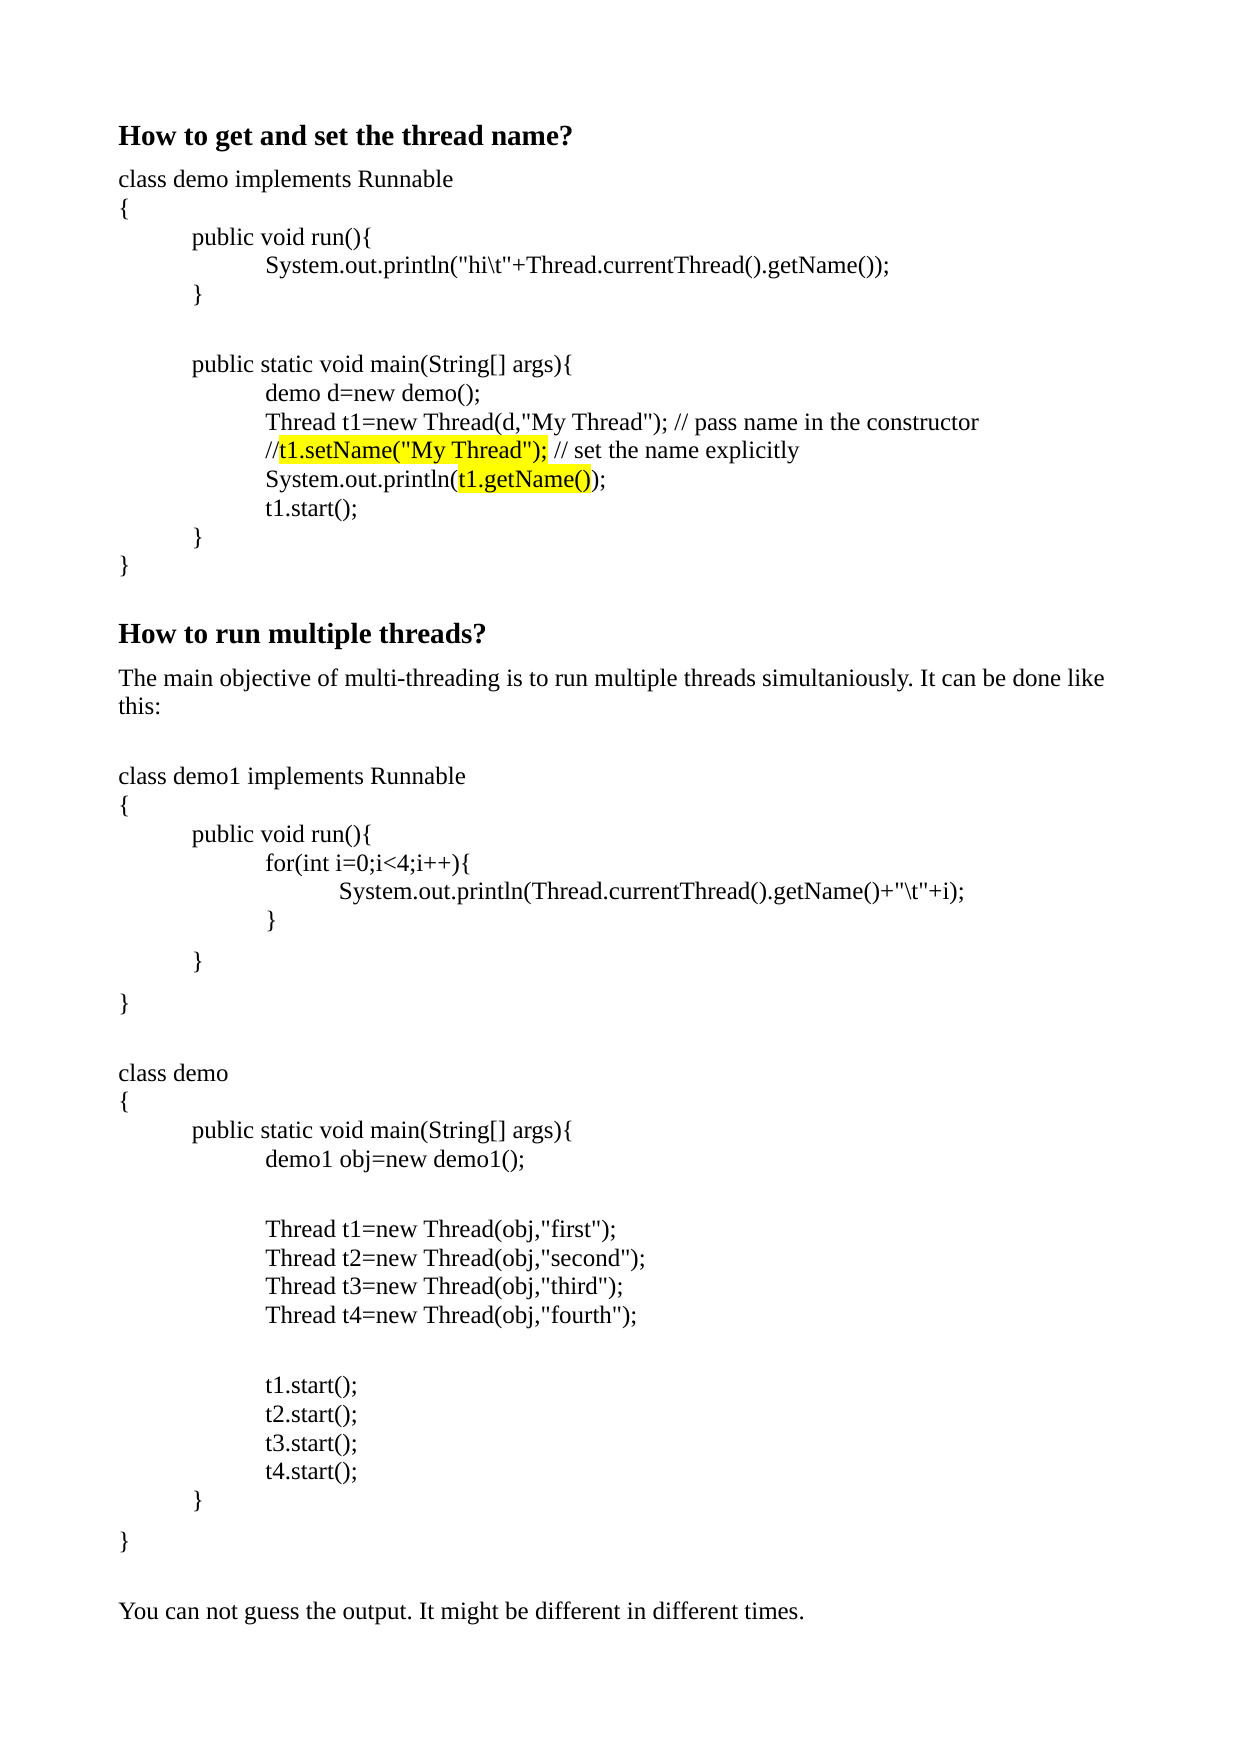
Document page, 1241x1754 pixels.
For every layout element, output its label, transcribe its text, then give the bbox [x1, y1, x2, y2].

text public static void main(String[] args){ demo d=new demo(); Thread t1=new Thread(d,"My Thread"); // pass name in the constructor //t1.setName("My Thread"); // set the name explicitly System.out.println(t1.getName()); t1.start(); } } [118, 349, 1122, 579]
subtitle How to run multiple threads? [118, 617, 1122, 650]
text t1.start(); t2.start(); t3.start(); t4.start(); } [118, 1370, 1122, 1514]
text } [118, 1526, 1122, 1555]
text You can not guess the output. It might be different in different times. [118, 1568, 1122, 1625]
text class demo implements Runnable { public void run(){ System.out.println("hi\t"+Thread.currentThread().getName()); } [118, 164, 1122, 337]
subtitle How to get and set the thread name? [118, 118, 1122, 152]
text } [118, 946, 1122, 975]
text class demo1 implements Runnable { public void run(){ for(int i=0;i<4;i++){ System.out.println(Thread.currentThread().getName()+"\t"+i); } [118, 733, 1122, 934]
text class demo { public static void main(String[] args){ demo1 obj=new demo1(); [118, 1029, 1122, 1201]
text Thread t1=new Thread(obj,"first"); Thread t2=new Thread(obj,"second"); Thread t3=new Thread(obj,"third"); Thread t4=new Thread(obj,"fourth"); [118, 1214, 1122, 1358]
text } [118, 988, 1122, 1016]
text The main objective of multi-threading is to run multiple threads simultaniously. It can be done like this: [118, 663, 1122, 720]
